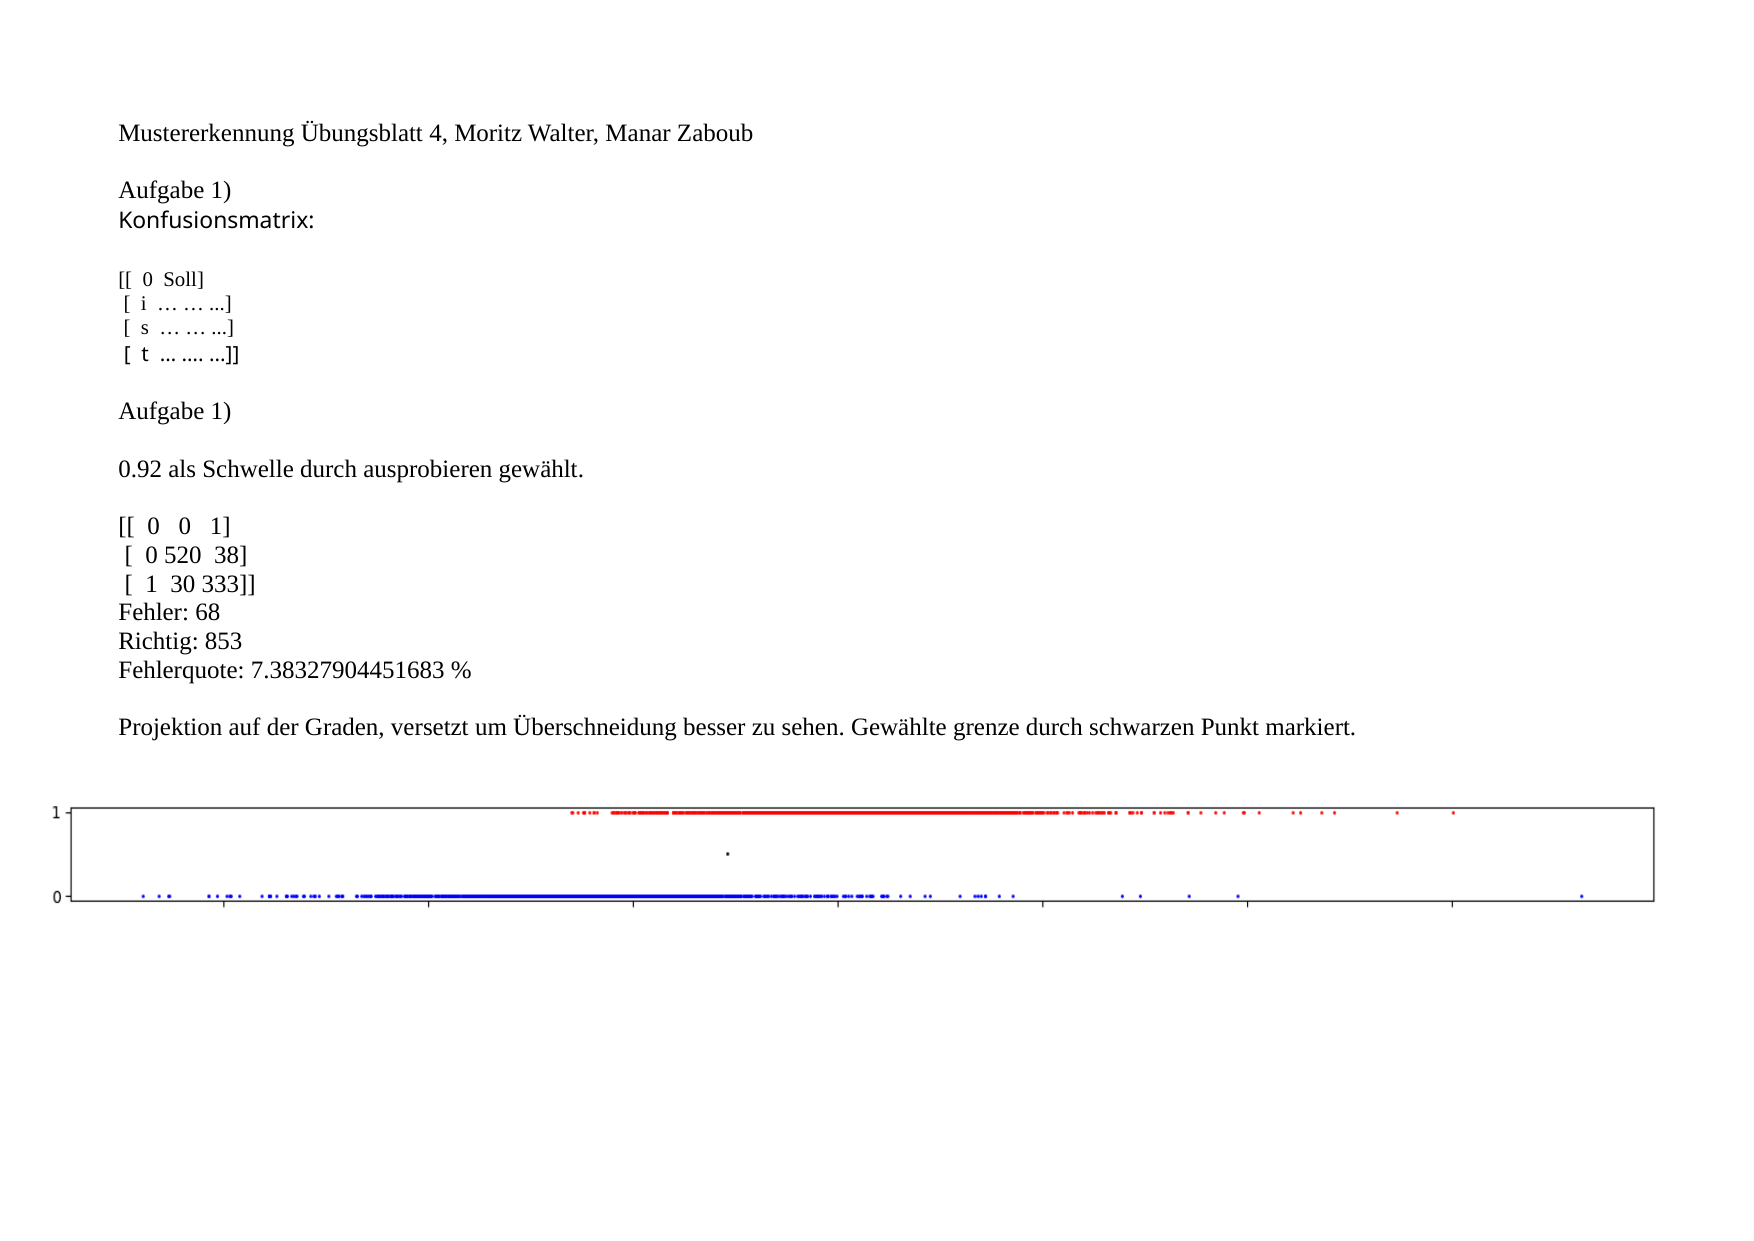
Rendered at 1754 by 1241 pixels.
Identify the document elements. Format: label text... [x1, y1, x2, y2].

text Konfusionsmatrix: [118, 204, 1636, 236]
text [ 1 30 333]] [118, 569, 1636, 597]
text Projektion auf der Graden, versetzt um Überschneidung besser zu sehen. Gewählte grenze durch schwarzen Punkt markiert. [118, 712, 1636, 741]
text Fehler: 68 [118, 597, 1636, 626]
text [ s … … ...] [118, 315, 1636, 339]
text Aufgabe 1) [118, 176, 1636, 204]
text Richtig: 853 [118, 626, 1636, 655]
text [ i … … ...] [118, 291, 1636, 315]
text [[ 0 Soll] [118, 267, 1636, 291]
text [ t … …. ...]] [118, 339, 1636, 367]
text [[ 0 0 1] [118, 511, 1636, 540]
text Aufgabe 1) [118, 396, 1636, 425]
picture [0, 793, 1754, 914]
text 0.92 als Schwelle durch ausprobieren gewählt. [118, 454, 1636, 482]
text [ 0 520 38] [118, 540, 1636, 569]
text Mustererkennung Übungsblatt 4, Moritz Walter, Manar Zaboub [118, 118, 1636, 147]
text Fehlerquote: 7.38327904451683 % [118, 655, 1636, 684]
